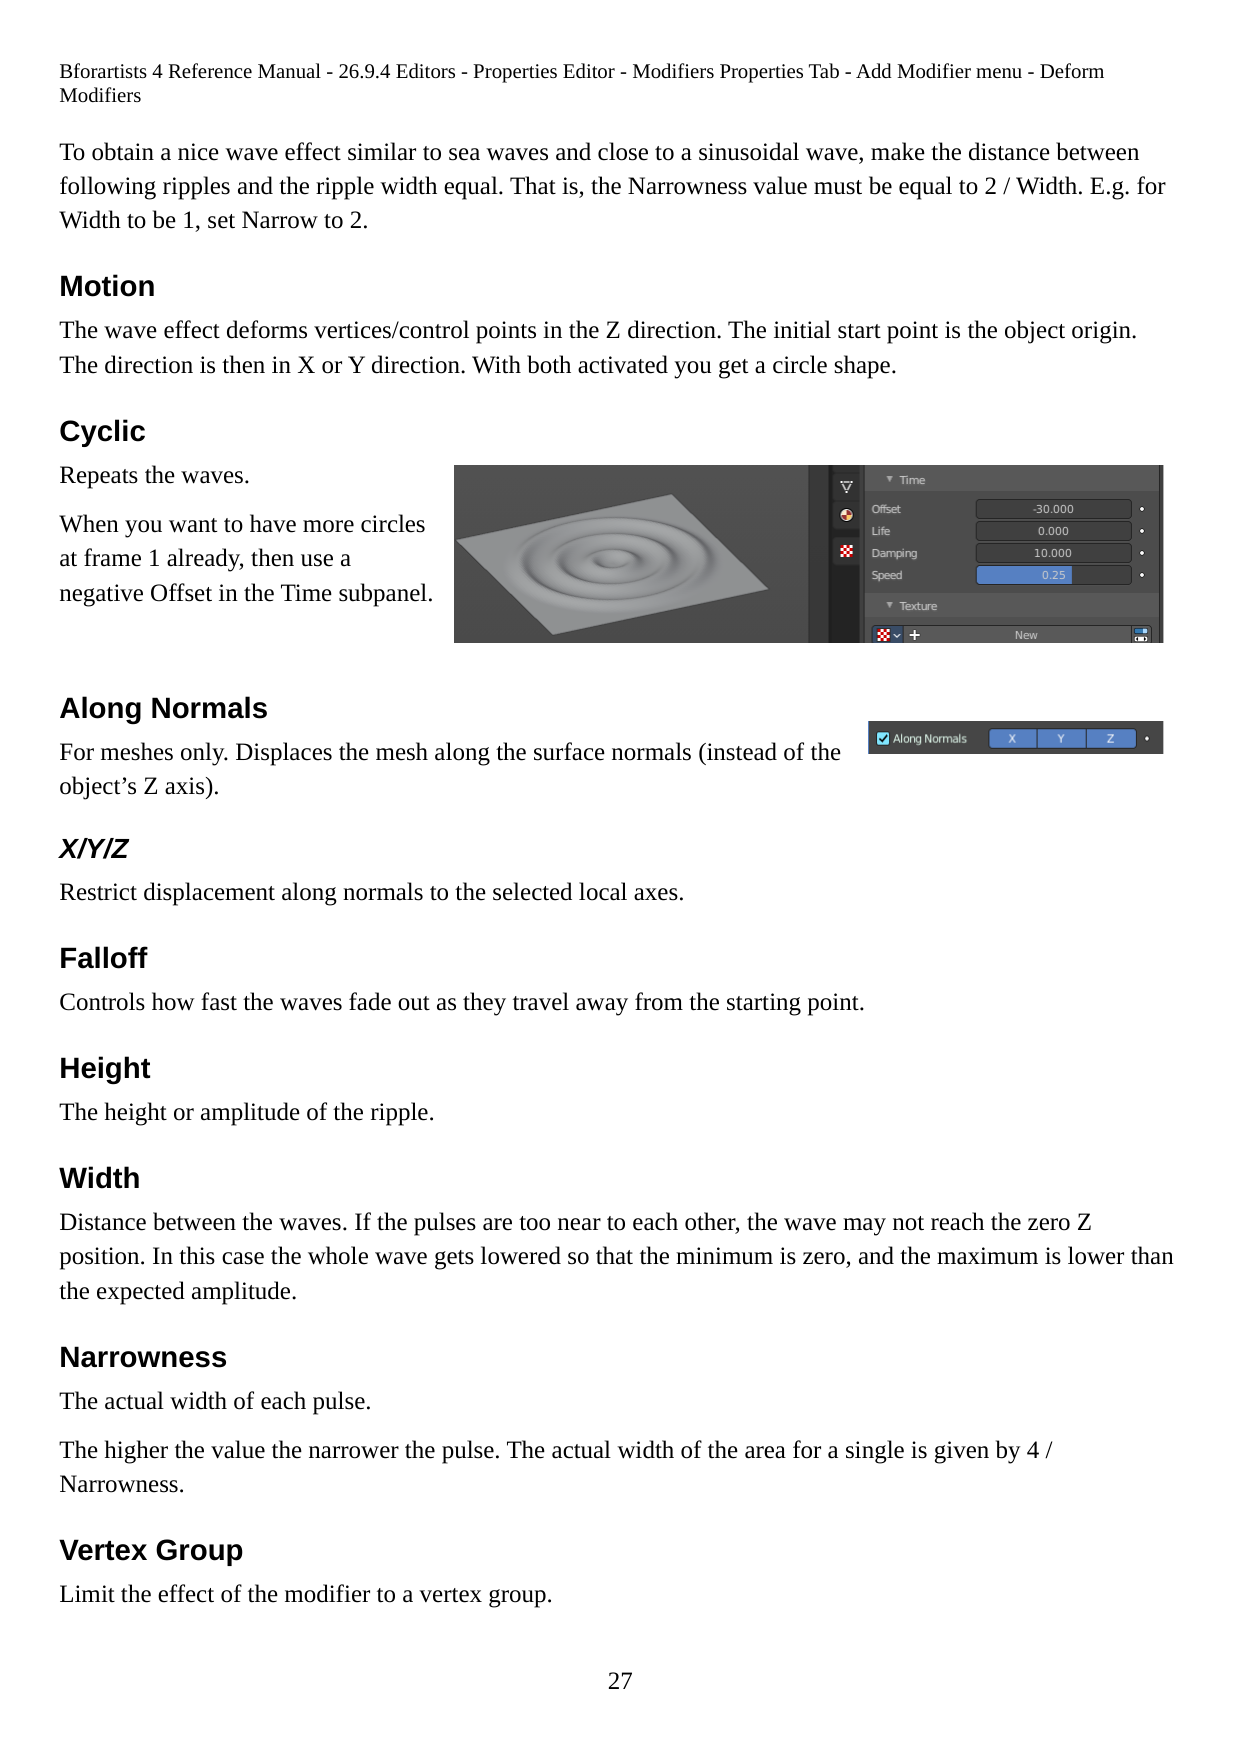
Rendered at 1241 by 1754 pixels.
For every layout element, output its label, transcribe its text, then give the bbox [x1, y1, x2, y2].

text The actual width of each pulse. [59, 1386, 1181, 1414]
subtitle Along Normals [59, 691, 1181, 724]
subtitle Cyclic [59, 414, 1181, 447]
text Restrict displacement along normals to the selected local axes. [59, 877, 1181, 906]
subtitle Motion [59, 269, 1181, 303]
picture [868, 721, 1164, 754]
subtitle Height [59, 1051, 1181, 1084]
text Limit the effect of the modifier to a vertex group. [59, 1579, 1181, 1608]
subtitle Vertex Group [59, 1533, 1181, 1567]
text The wave effect deforms vertices/control points in the Z direction. The initial start point is the object origin. The direction is then in X or Y direction. With both activated you get a circle shape. [59, 316, 1181, 379]
subtitle X/Y/Z [59, 833, 1181, 865]
text Distance between the waves. If the pulses are too near to each other, the wave may not reach the zero Z position. In this case the whole wave gets lowered so that the minimum is zero, and the maximum is lower than the expected amplitude. [59, 1207, 1181, 1305]
text The height or amplitude of the ripple. [59, 1097, 1181, 1126]
subtitle Falloff [59, 941, 1181, 975]
subtitle Width [59, 1161, 1181, 1194]
text For meshes only. Displaces the mesh along the surface normals (instead of the object’s Z axis). [59, 737, 1181, 800]
subtitle Narrowness [59, 1339, 1181, 1373]
text Controls how fast the waves fade out as they travel away from the starting point. [59, 987, 1181, 1016]
picture [454, 465, 1164, 643]
text To obtain a nice wave effect similar to sea waves and close to a sinusoidal wave, make the distance between following ripples and the ripple width equal. That is, the Narrowness value must be equal to 2 / Width. E.g. for Width to be 1, set Narrow to 2. [59, 137, 1181, 234]
text When you want to have more circles at frame 1 already, then use a negative Offset in the Time subpanel. [59, 509, 454, 607]
text Repeats the waves. [59, 460, 1181, 489]
text The higher the value the narrower the pulse. The actual width of the area for a single is given by 4 / Narrowness. [59, 1435, 1181, 1498]
